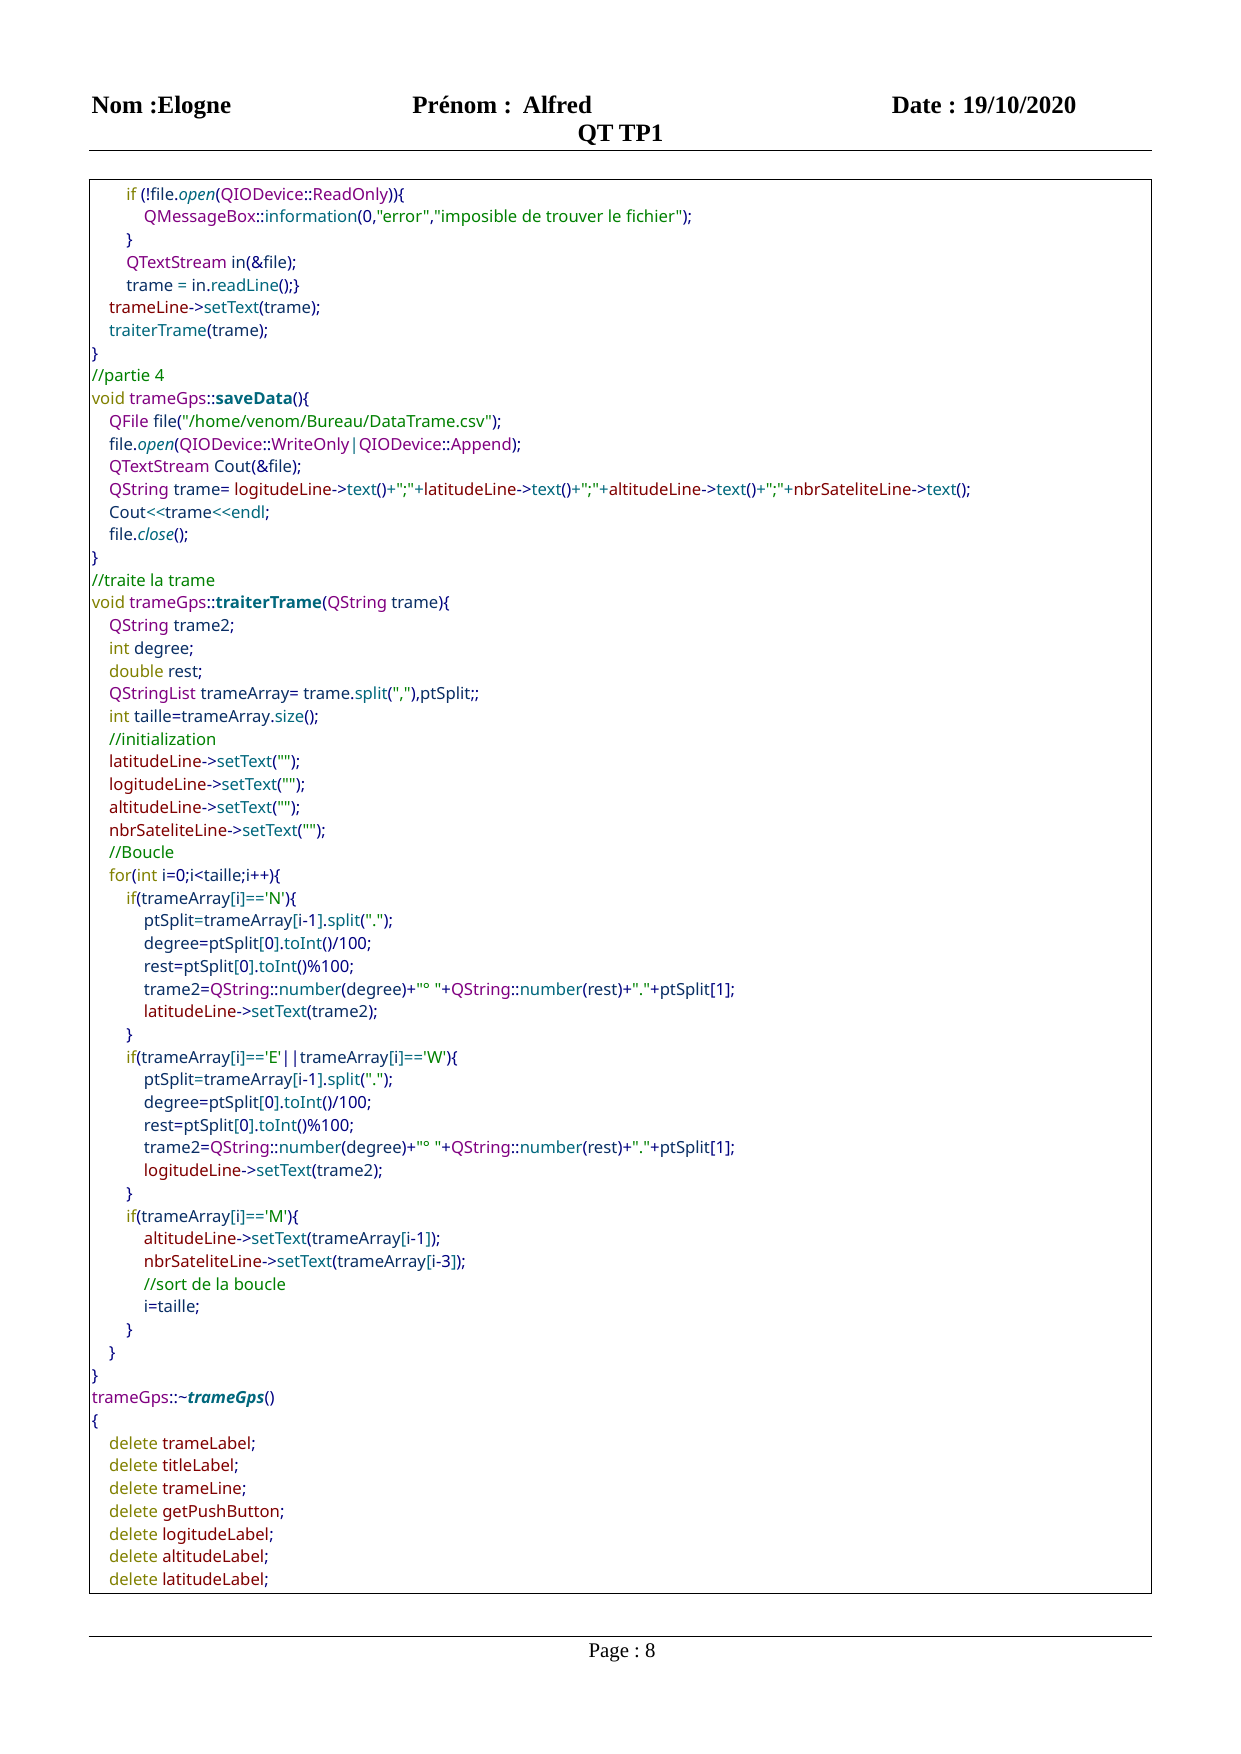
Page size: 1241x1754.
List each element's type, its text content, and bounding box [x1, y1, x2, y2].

text delete getPushButton; [90, 1496, 1151, 1519]
text int degree; [90, 633, 1151, 656]
text } [90, 543, 1151, 565]
text } [90, 1315, 1151, 1337]
text delete trameLabel; [90, 1428, 1151, 1451]
text delete altitudeLabel; [90, 1542, 1151, 1564]
text nbrSateliteLine->setText(""); [90, 815, 1151, 838]
text QString trame= logitudeLine->text()+";"+latitudeLine->text()+";"+altitudeLine->text()+";"+nbrSateliteLine->text(); [90, 474, 1151, 497]
text //sort de la boucle [90, 1269, 1151, 1292]
text latitudeLine->setText(""); [90, 747, 1151, 770]
text double rest; [90, 656, 1151, 679]
text file.close(); [90, 520, 1151, 543]
text } [90, 1337, 1151, 1360]
text delete trameLine; [90, 1474, 1151, 1496]
text QString trame2; [90, 611, 1151, 633]
text trameGps::~trameGps() [90, 1383, 1151, 1406]
text logitudeLine->setText(""); [90, 770, 1151, 792]
text if(trameArray[i]=='M'){ [90, 1201, 1151, 1224]
text trame2=QString::number(degree)+"° "+QString::number(rest)+"."+ptSplit[1]; [90, 974, 1151, 997]
text //initialization [90, 724, 1151, 747]
text rest=ptSplit[0].toInt()%100; [90, 1110, 1151, 1133]
text delete logitudeLabel; [90, 1519, 1151, 1542]
text if(trameArray[i]=='N'){ [90, 883, 1151, 906]
text for(int i=0;i<taille;i++){ [90, 861, 1151, 883]
text latitudeLine->setText(trame2); [90, 997, 1151, 1019]
text { [90, 1406, 1151, 1428]
text delete titleLabel; [90, 1451, 1151, 1474]
text void trameGps::saveData(){ [90, 384, 1151, 406]
text degree=ptSplit[0].toInt()/100; [90, 929, 1151, 951]
text rest=ptSplit[0].toInt()%100; [90, 951, 1151, 974]
text Cout<<trame<<endl; [90, 497, 1151, 520]
text } [90, 1360, 1151, 1383]
text delete latitudeLabel; [90, 1564, 1151, 1593]
text i=taille; [90, 1292, 1151, 1315]
text altitudeLine->setText(""); [90, 792, 1151, 815]
text QFile file("/home/venom/Bureau/DataTrame.csv"); [90, 406, 1151, 429]
text trameLine->setText(trame); [90, 293, 1151, 316]
text int taille=trameArray.size(); [90, 702, 1151, 724]
text } [90, 338, 1151, 361]
text file.open(QIODevice::WriteOnly|QIODevice::Append); [90, 429, 1151, 452]
text ptSplit=trameArray[i-1].split("."); [90, 1065, 1151, 1088]
text //Boucle [90, 838, 1151, 861]
text //traite la trame [90, 565, 1151, 588]
text QStringList trameArray= trame.split(","),ptSplit;; [90, 679, 1151, 702]
text void trameGps::traiterTrame(QString trame){ [90, 588, 1151, 611]
text //partie 4 [90, 361, 1151, 384]
text } [90, 225, 1151, 247]
text altitudeLine->setText(trameArray[i-1]); [90, 1224, 1151, 1247]
text if(trameArray[i]=='E'||trameArray[i]=='W'){ [90, 1042, 1151, 1065]
text nbrSateliteLine->setText(trameArray[i-3]); [90, 1247, 1151, 1269]
text if (!file.open(QIODevice::ReadOnly)){ [90, 180, 1151, 202]
text QTextStream Cout(&file); [90, 452, 1151, 474]
text traiterTrame(trame); [90, 316, 1151, 338]
text trame = in.readLine();} [90, 270, 1151, 293]
text } [90, 1178, 1151, 1201]
text } [90, 1019, 1151, 1042]
text degree=ptSplit[0].toInt()/100; [90, 1088, 1151, 1110]
text QMessageBox::information(0,"error","imposible de trouver le fichier"); [90, 202, 1151, 225]
text QTextStream in(&file); [90, 247, 1151, 270]
text logitudeLine->setText(trame2); [90, 1156, 1151, 1178]
text trame2=QString::number(degree)+"° "+QString::number(rest)+"."+ptSplit[1]; [90, 1133, 1151, 1156]
text ptSplit=trameArray[i-1].split("."); [90, 906, 1151, 929]
